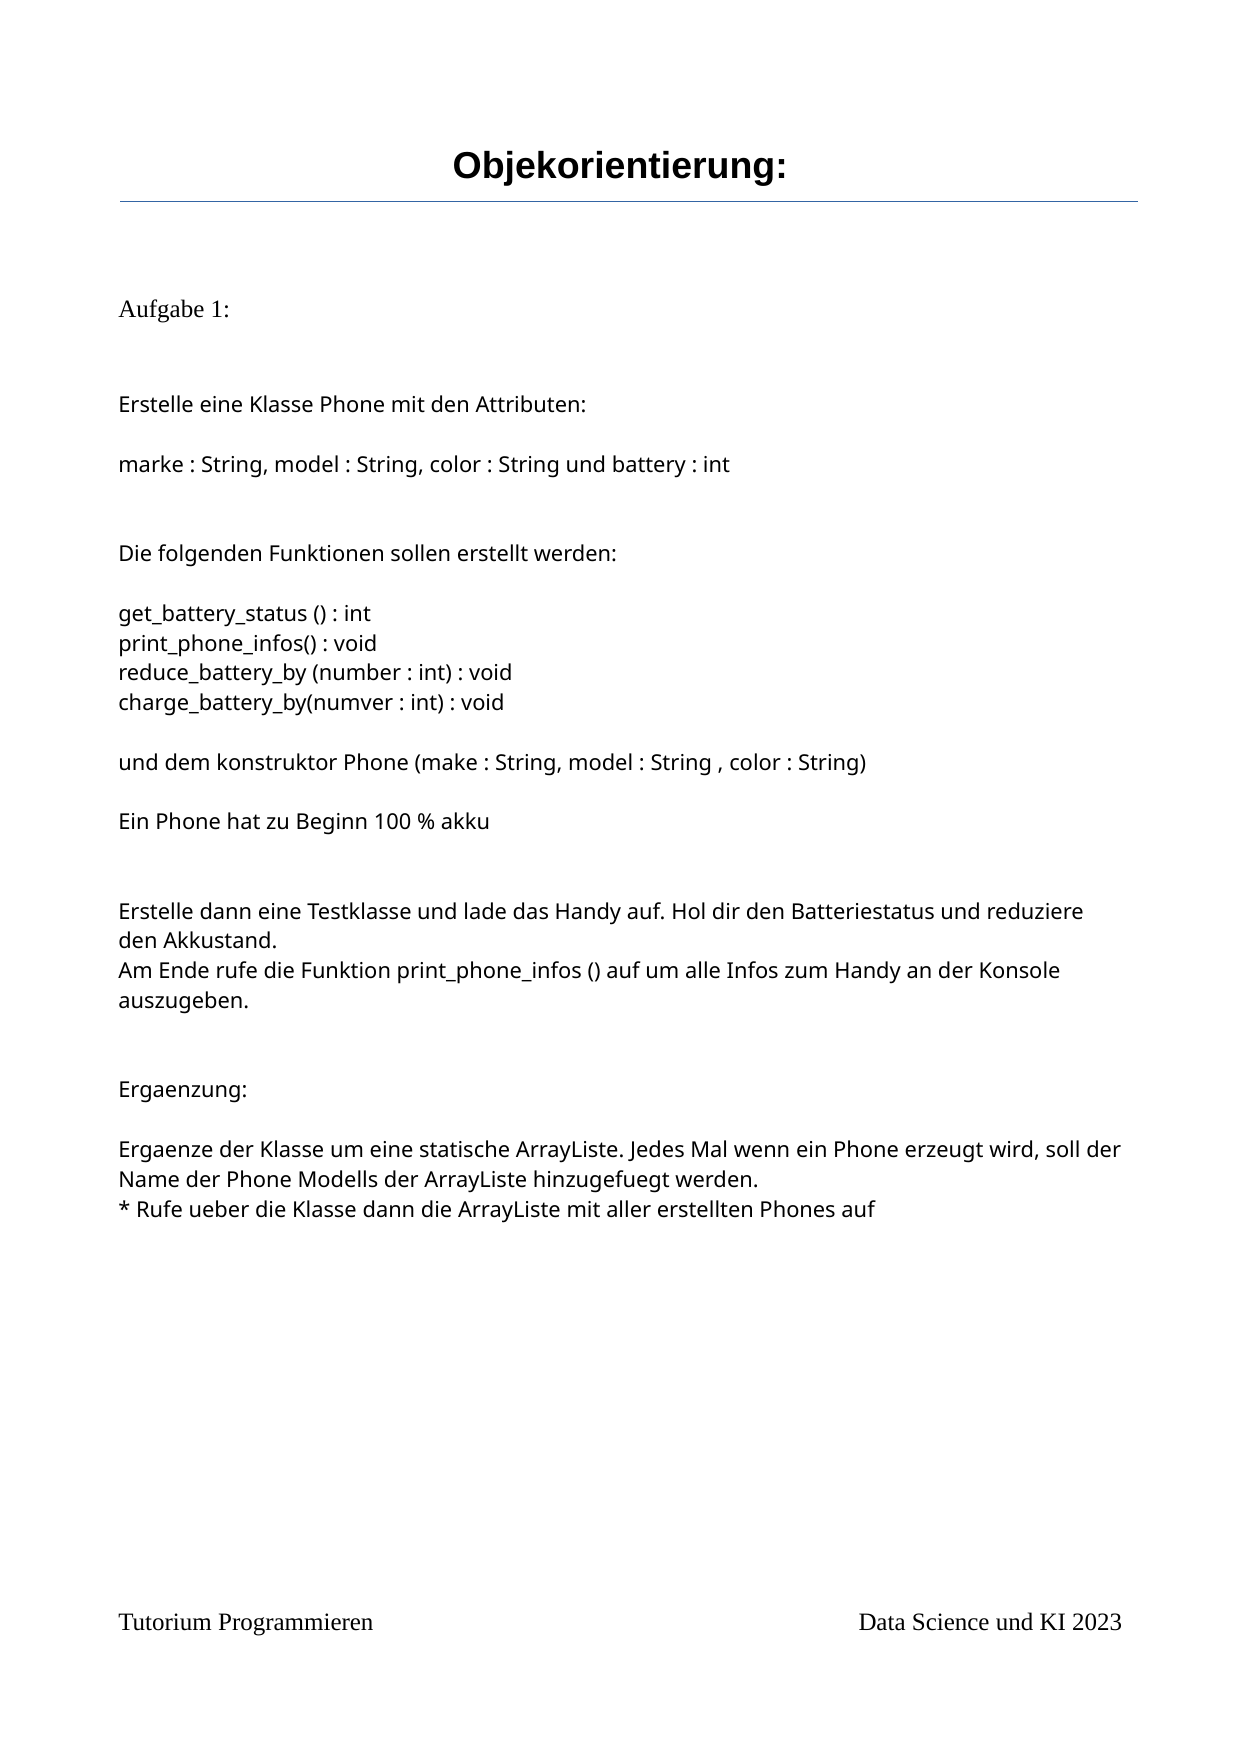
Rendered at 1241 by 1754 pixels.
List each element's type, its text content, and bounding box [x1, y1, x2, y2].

text Ergaenze der Klasse um eine statische ArrayListe. Jedes Mal wenn ein Phone erzeugt wird, soll der Name der Phone Modells der ArrayListe hinzugefuegt werden. [118, 1134, 1122, 1193]
text * Rufe ueber die Klasse dann die ArrayListe mit aller erstellten Phones auf [118, 1193, 1122, 1223]
text Erstelle eine Klasse Phone mit den Attributen: [118, 389, 1122, 419]
subtitle Objekorientierung: [118, 143, 1122, 186]
text charge_battery_by(numver : int) : void [118, 687, 1122, 717]
text print_phone_infos() : void [118, 627, 1122, 657]
text und dem konstruktor Phone (make : String, model : String , color : String) [118, 747, 1122, 776]
text Erstelle dann eine Testklasse und lade das Handy auf. Hol dir den Batteriestatus und reduziere den Akkustand. [118, 896, 1122, 955]
text Am Ende rufe die Funktion print_phone_infos () auf um alle Infos zum Handy an der Konsole auszugeben. [118, 955, 1122, 1015]
text marke : String, model : String, color : String und battery : int [118, 449, 1122, 478]
text Ein Phone hat zu Beginn 100 % akku [118, 806, 1122, 836]
text Aufgabe 1: [118, 294, 1122, 323]
text get_battery_status () : int [118, 598, 1122, 627]
text reduce_battery_by (number : int) : void [118, 657, 1122, 687]
text Die folgenden Funktionen sollen erstellt werden: [118, 538, 1122, 568]
text Ergaenzung: [118, 1074, 1122, 1104]
